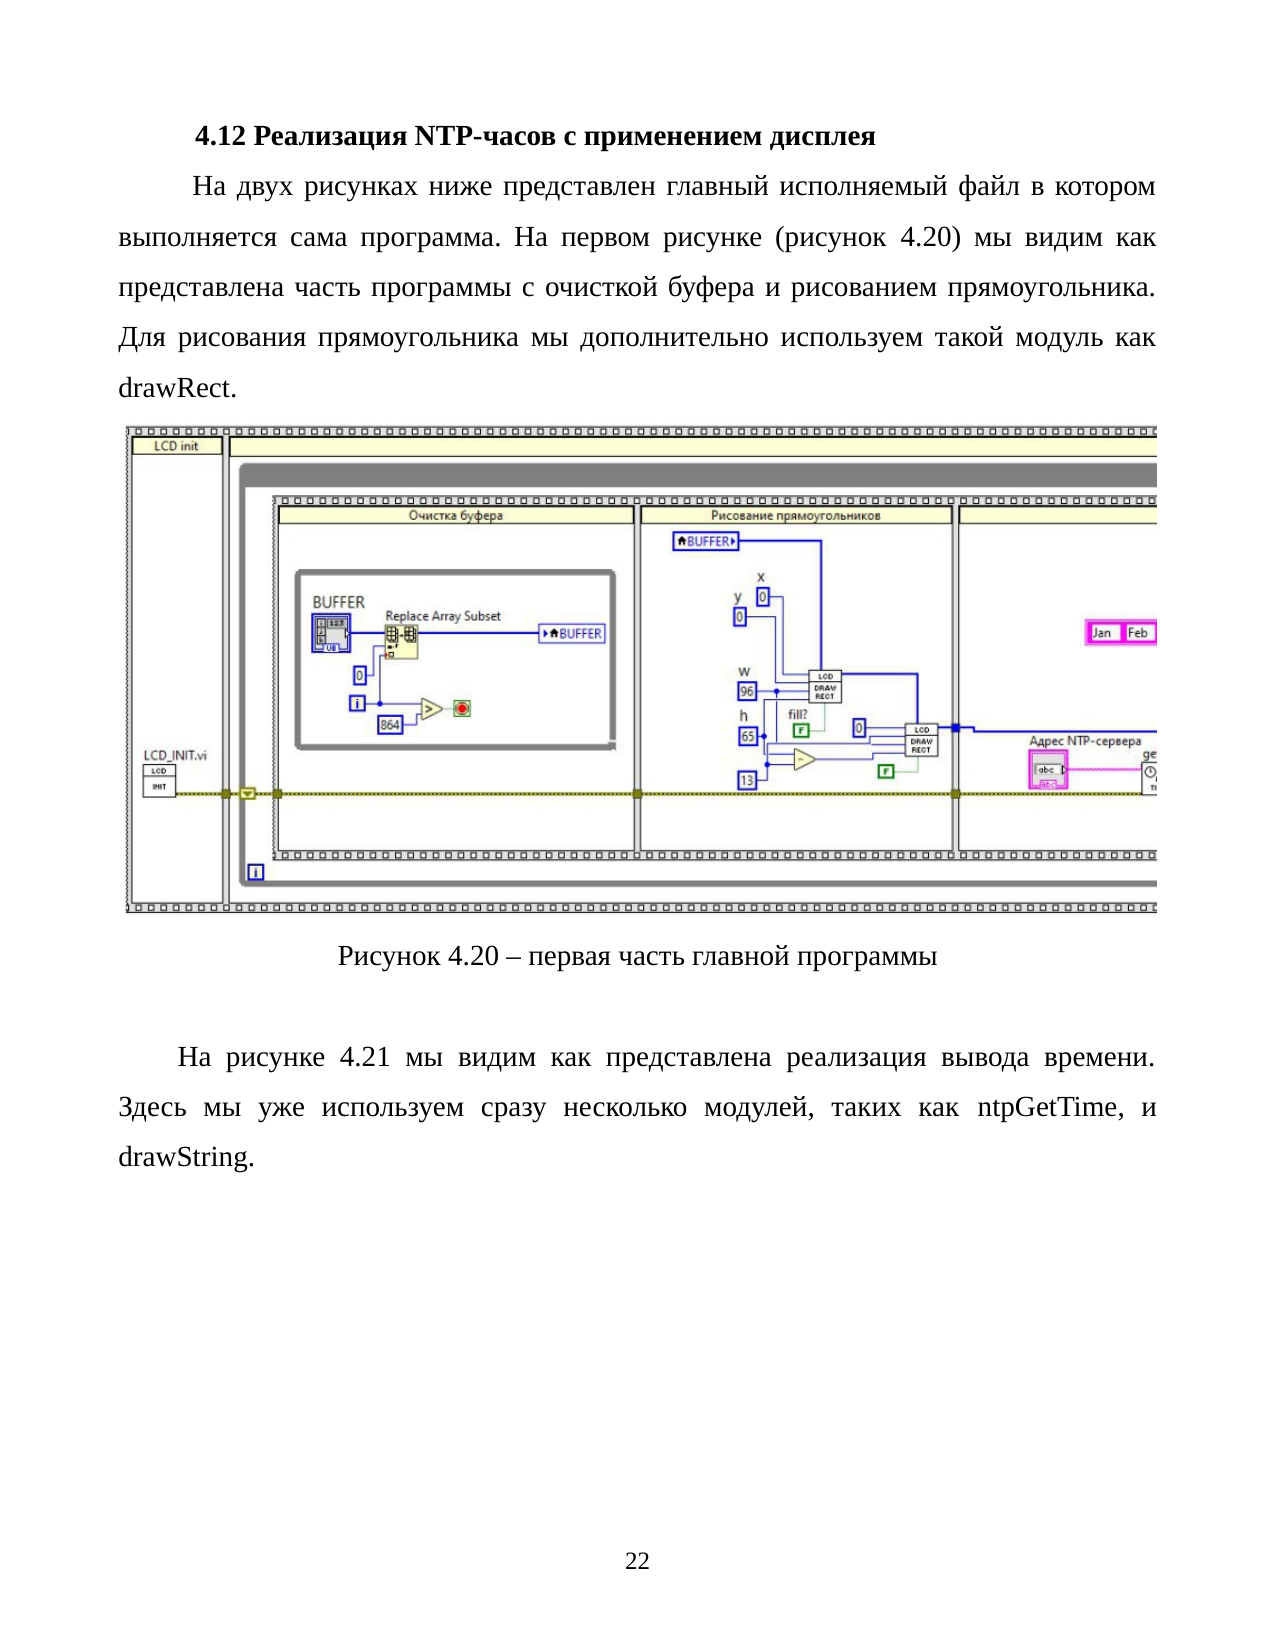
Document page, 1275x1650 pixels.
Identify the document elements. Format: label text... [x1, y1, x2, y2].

text 4.12 Реализация NTP-часов с применением дисплея [195, 118, 1157, 152]
text Рисунок 4.20 – первая часть главной программы [118, 938, 1157, 972]
text На рисунке 4.21 мы видим как представлена реализация вывода времени. Здесь мы уже используем сразу несколько модулей, таких как ntpGetTime, и drawString. [118, 1039, 1157, 1173]
picture [118, 420, 1157, 922]
text На двух рисунках ниже представлен главный исполняемый файл в котором выполняется сама программа. На первом рисунке (рисунок 4.20) мы видим как представлена часть программы с очисткой буфера и рисованием прямоугольника. Для рисования прямоугольника мы дополнительно используем такой модуль как drawRect. [118, 168, 1157, 403]
